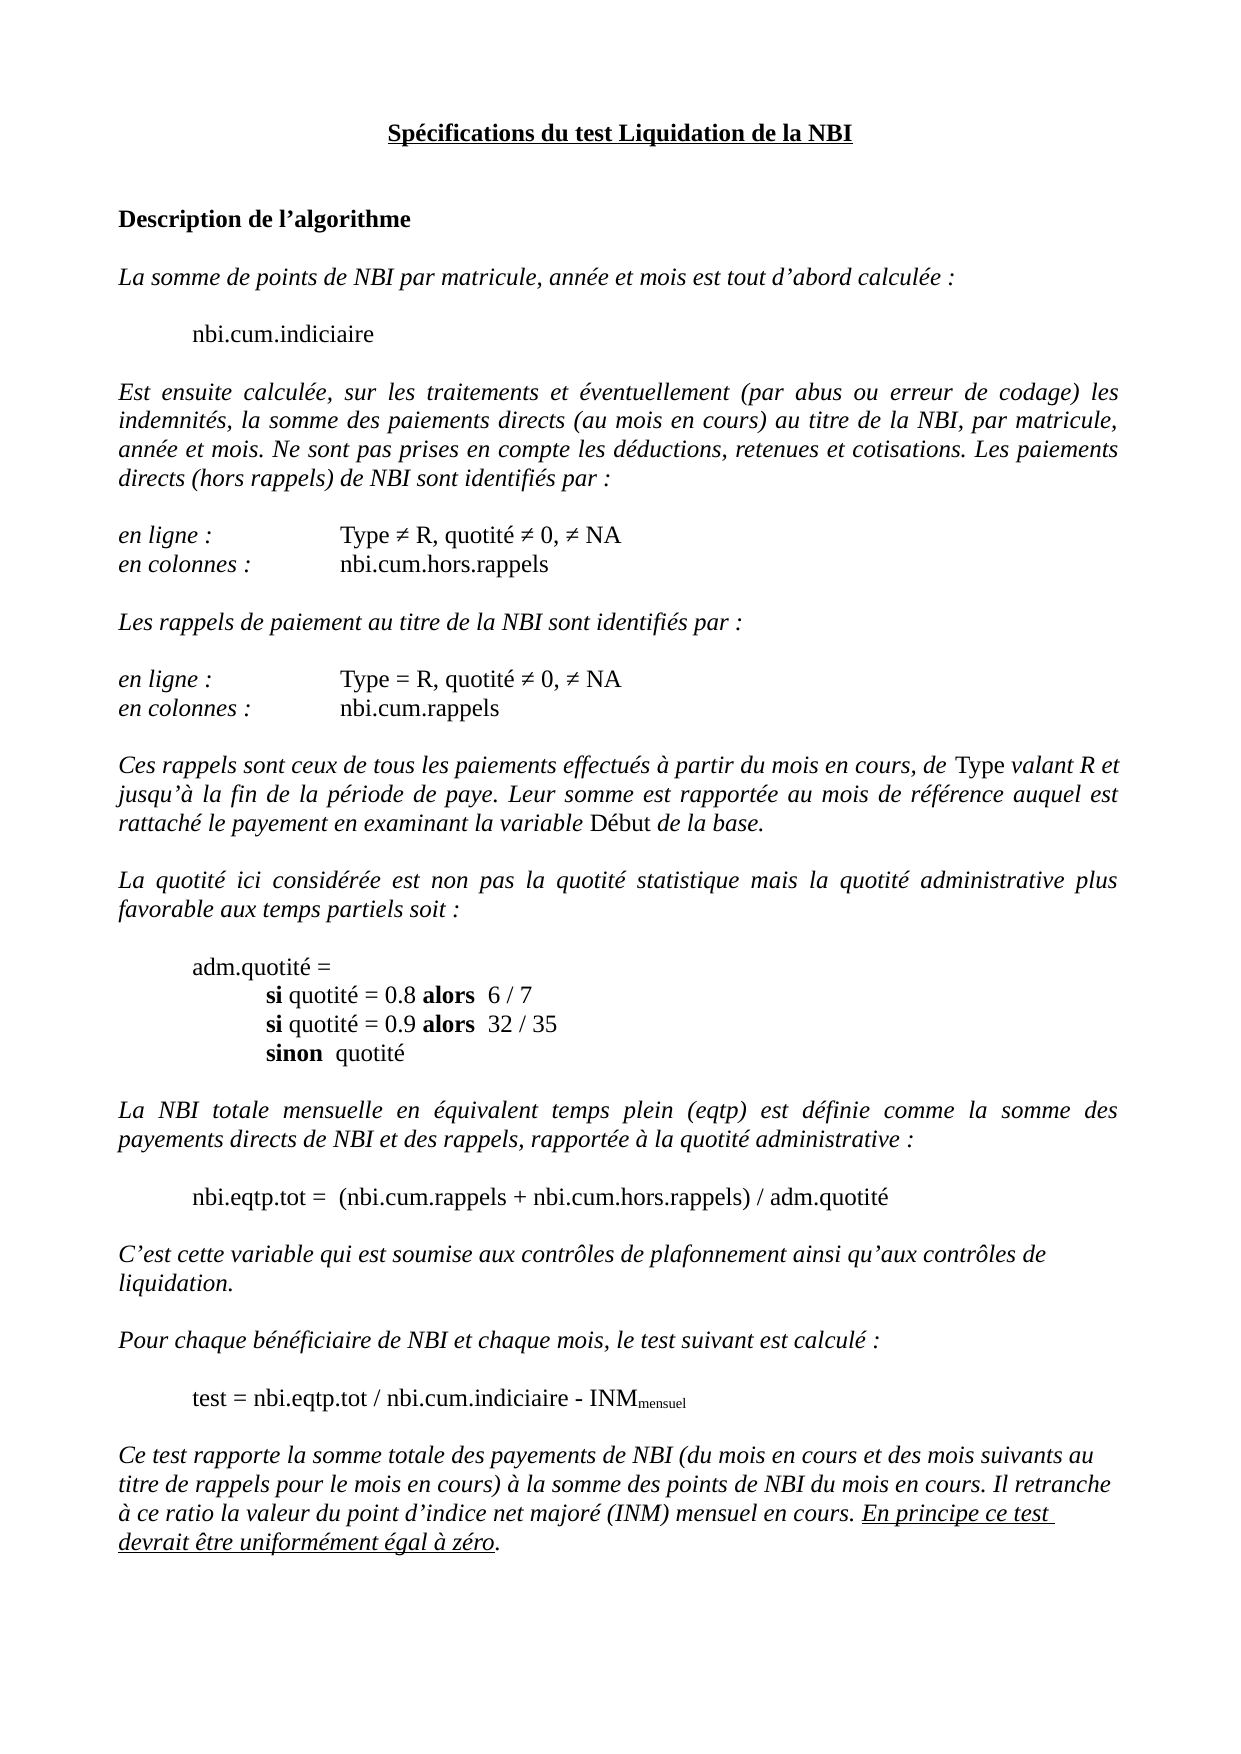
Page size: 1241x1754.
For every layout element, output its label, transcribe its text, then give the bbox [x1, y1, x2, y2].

text La NBI totale mensuelle en équivalent temps plein (eqtp) est définie comme la somme des payements directs de NBI et des rappels, rapportée à la quotité administrative : [118, 1096, 1122, 1153]
text si quotité = 0.8 alors 6 / 7 [266, 981, 1122, 1009]
text Pour chaque bénéficiaire de NBI et chaque mois, le test suivant est calculé : [118, 1326, 1122, 1354]
text en ligne : Type = R, quotité ≠ 0, ≠ NA [118, 664, 1122, 693]
text Est ensuite calculée, sur les traitements et éventuellement (par abus ou erreur de codage) les indemnités, la somme des paiements directs (au mois en cours) au titre de la NBI, par matricule, année et mois. Ne sont pas prises en compte les déductions, retenues et cotisations. Les paiements directs (hors rappels) de NBI sont identifiés par : [118, 377, 1122, 492]
text en colonnes : nbi.cum.hors.rappels [118, 549, 1122, 578]
text nbi.cum.indiciaire [118, 319, 1122, 348]
text si quotité = 0.9 alors 32 / 35 [266, 1009, 1122, 1038]
text test = nbi.eqtp.tot / nbi.cum.indiciaire - INMmensuel [118, 1383, 1122, 1412]
text nbi.eqtp.tot = (nbi.cum.rappels + nbi.cum.hors.rappels) / adm.quotité [192, 1182, 1122, 1211]
text Ces rappels sont ceux de tous les paiements effectués à partir du mois en cours, de Type valant R et jusqu’à la fin de la période de paye. Leur somme est rapportée au mois de référence auquel est rattaché le payement en examinant la variable Début de la base. [118, 751, 1122, 837]
text Les rappels de paiement au titre de la NBI sont identifiés par : [118, 607, 1122, 636]
text en ligne : Type ≠ R, quotité ≠ 0, ≠ NA [118, 521, 1122, 549]
text La somme de points de NBI par matricule, année et mois est tout d’abord calculée : [118, 262, 1122, 291]
text Spécifications du test Liquidation de la NBI [118, 118, 1122, 147]
text Ce test rapporte la somme totale des payements de NBI (du mois en cours et des mois suivants au titre de rappels pour le mois en cours) à la somme des points de NBI du mois en cours. Il retranche à ce ratio la valeur du point d’indice net majoré (INM) mensuel en cours. En principe ce test devrait être uniformément égal à zéro. [118, 1441, 1122, 1556]
text C’est cette variable qui est soumise aux contrôles de plafonnement ainsi qu’aux contrôles de liquidation. [118, 1239, 1122, 1297]
text sinon quotité [266, 1038, 1122, 1067]
text adm.quotité = [192, 952, 1122, 981]
text Description de l’algorithme [118, 204, 1122, 233]
text en colonnes : nbi.cum.rappels [118, 693, 1122, 722]
text La quotité ici considérée est non pas la quotité statistique mais la quotité administrative plus favorable aux temps partiels soit : [118, 866, 1122, 923]
